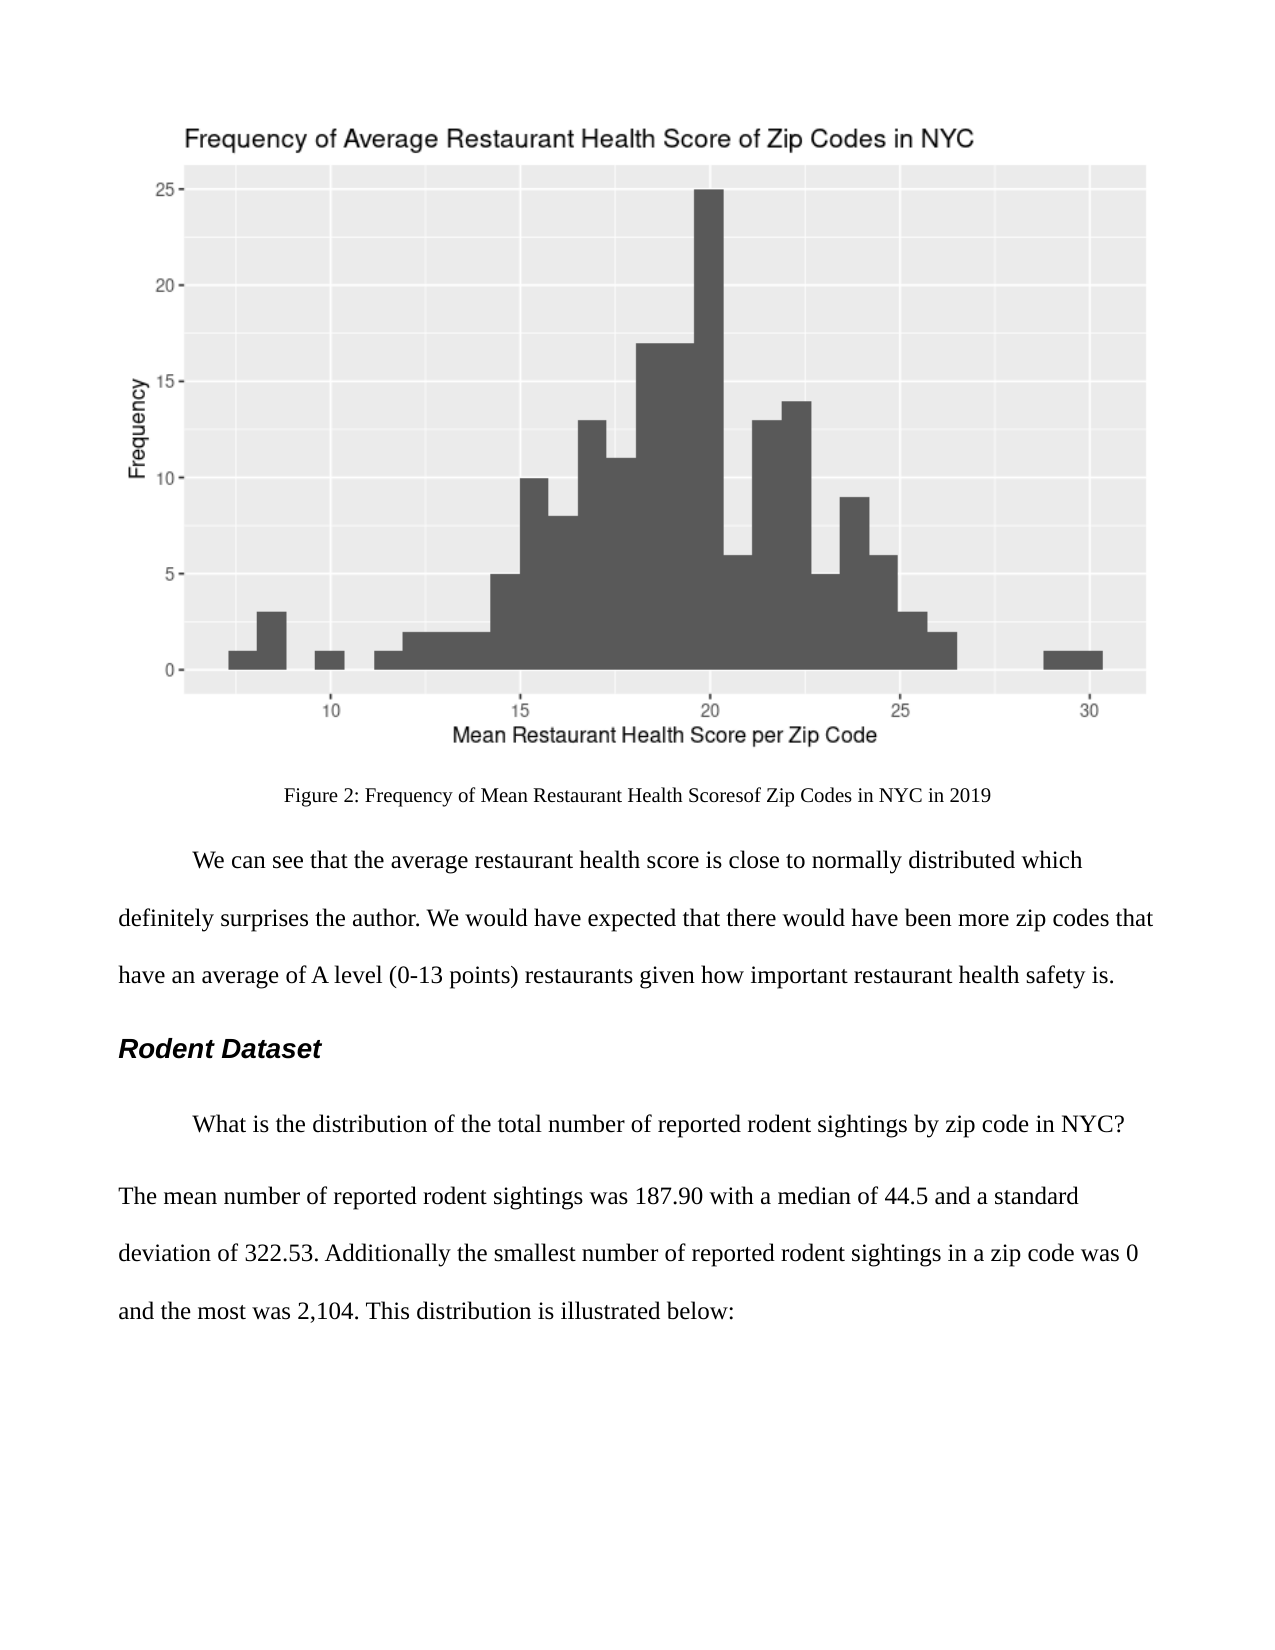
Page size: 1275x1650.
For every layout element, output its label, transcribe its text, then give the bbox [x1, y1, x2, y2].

subtitle Rodent Dataset [118, 1033, 1157, 1064]
text What is the distribution of the total number of reported rodent sightings by zip code in NYC? [118, 1109, 1157, 1138]
picture [118, 118, 1157, 759]
text We can see that the average restaurant health score is close to normally distributed which definitely surprises the author. We would have expected that there would have been more zip codes that have an average of A level (0-13 points) restaurants given how important restaurant health safety is. [118, 846, 1157, 989]
text The mean number of reported rodent sightings was 187.90 with a median of 44.5 and a standard deviation of 322.53. Additionally the smallest number of reported rodent sightings in a zip code was 0 and the most was 2,104. This distribution is illustrated below: [118, 1181, 1157, 1325]
text Figure 2: Frequency of Mean Restaurant Health Scoresof Zip Codes in NYC in 2019 [118, 759, 1157, 807]
